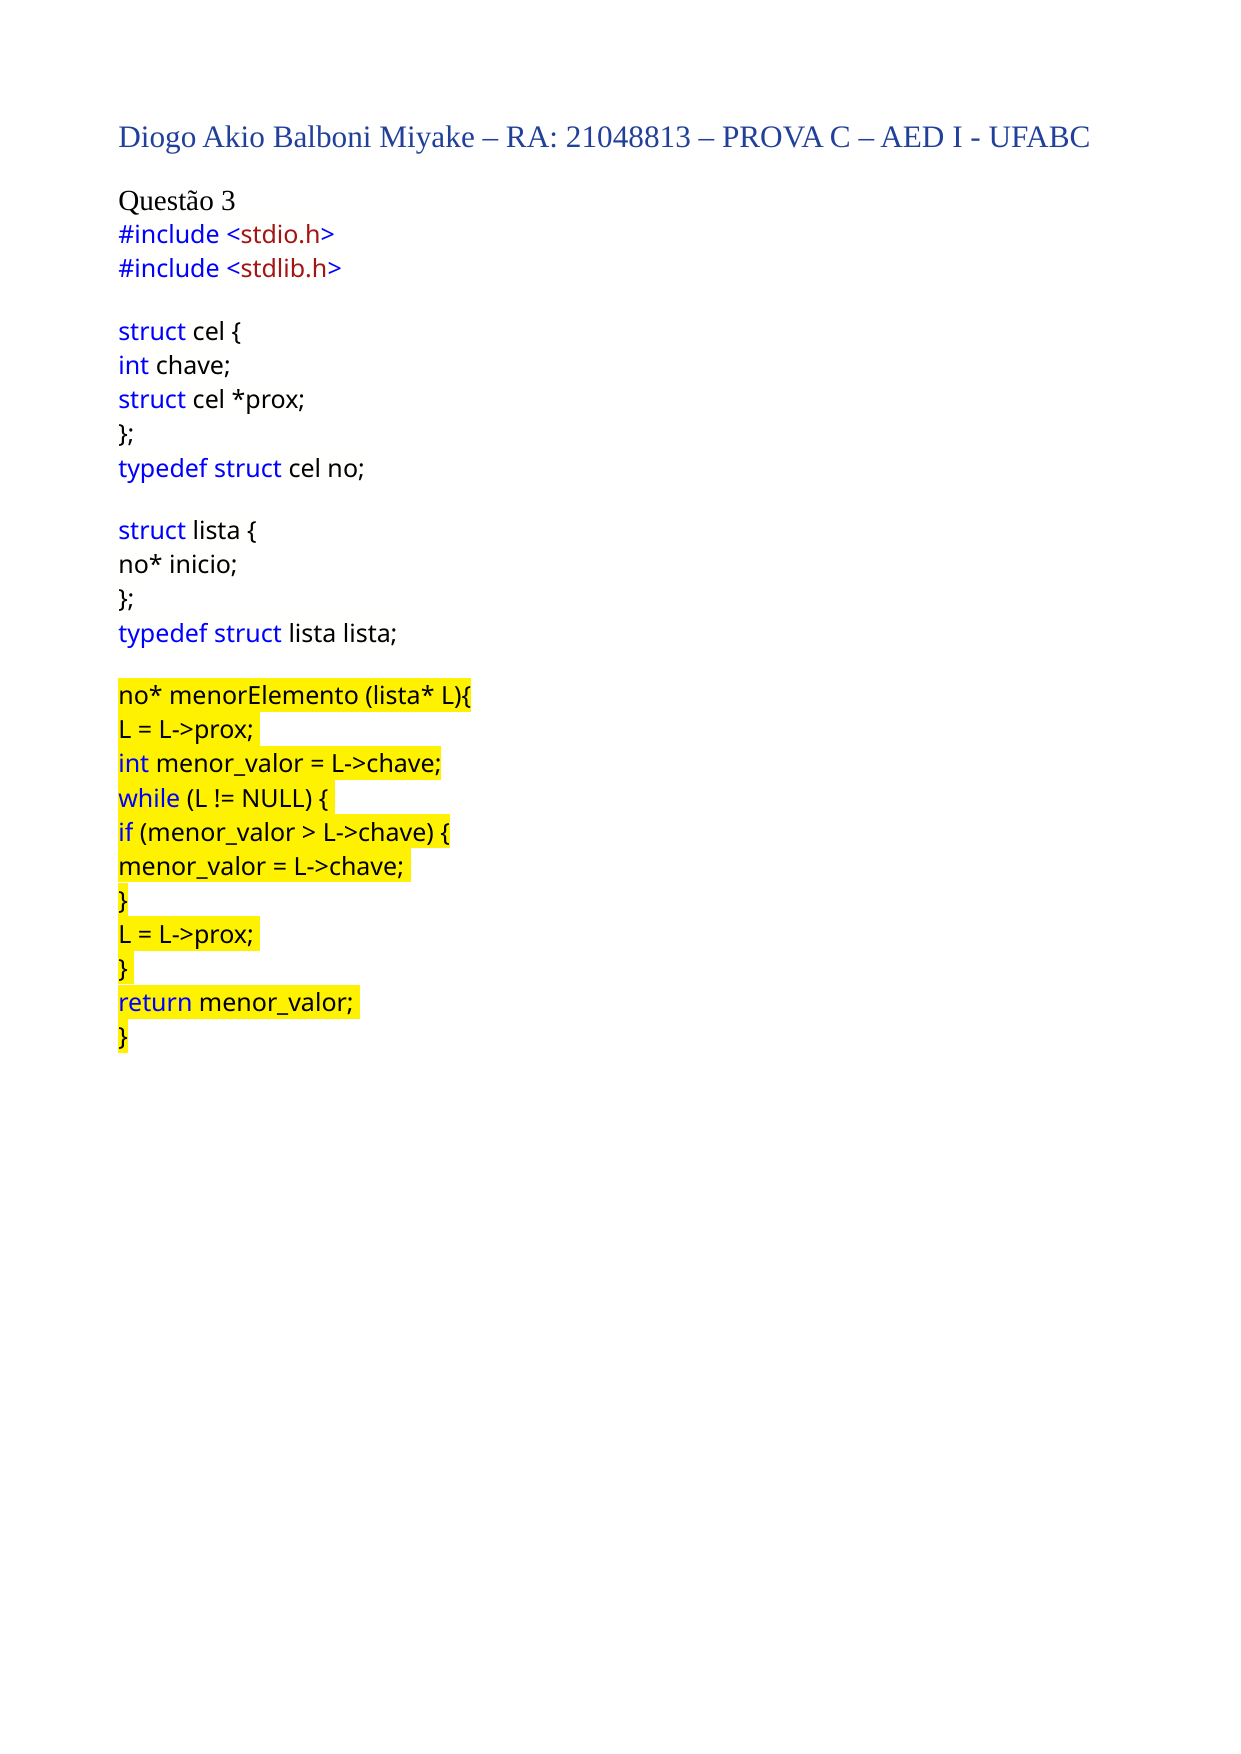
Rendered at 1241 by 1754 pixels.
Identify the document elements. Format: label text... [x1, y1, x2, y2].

text while (L != NULL) { [118, 780, 605, 814]
text }; [118, 416, 605, 450]
text } [118, 951, 605, 984]
text } [118, 882, 605, 916]
text int menor_valor = L->chave; [118, 746, 605, 780]
text struct lista { [118, 513, 605, 547]
text no* menorElemento (lista* L){ [118, 678, 605, 712]
text no* inicio; [118, 547, 605, 581]
text struct cel { [118, 314, 605, 348]
text } [118, 1019, 605, 1053]
text typedef struct lista lista; [118, 615, 605, 649]
text struct cel *prox; [118, 382, 605, 416]
text menor_valor = L->chave; [118, 848, 605, 882]
text int chave; [118, 348, 605, 382]
text }; [118, 581, 605, 615]
text #include <stdio.h> [118, 217, 605, 251]
text return menor_valor; [118, 984, 605, 1019]
text typedef struct cel no; [118, 450, 605, 484]
text #include <stdlib.h> [118, 251, 605, 285]
text Questão 3 [118, 183, 605, 217]
text L = L->prox; [118, 916, 605, 951]
text if (menor_valor > L->chave) { [118, 814, 605, 848]
text L = L->prox; [118, 712, 605, 746]
